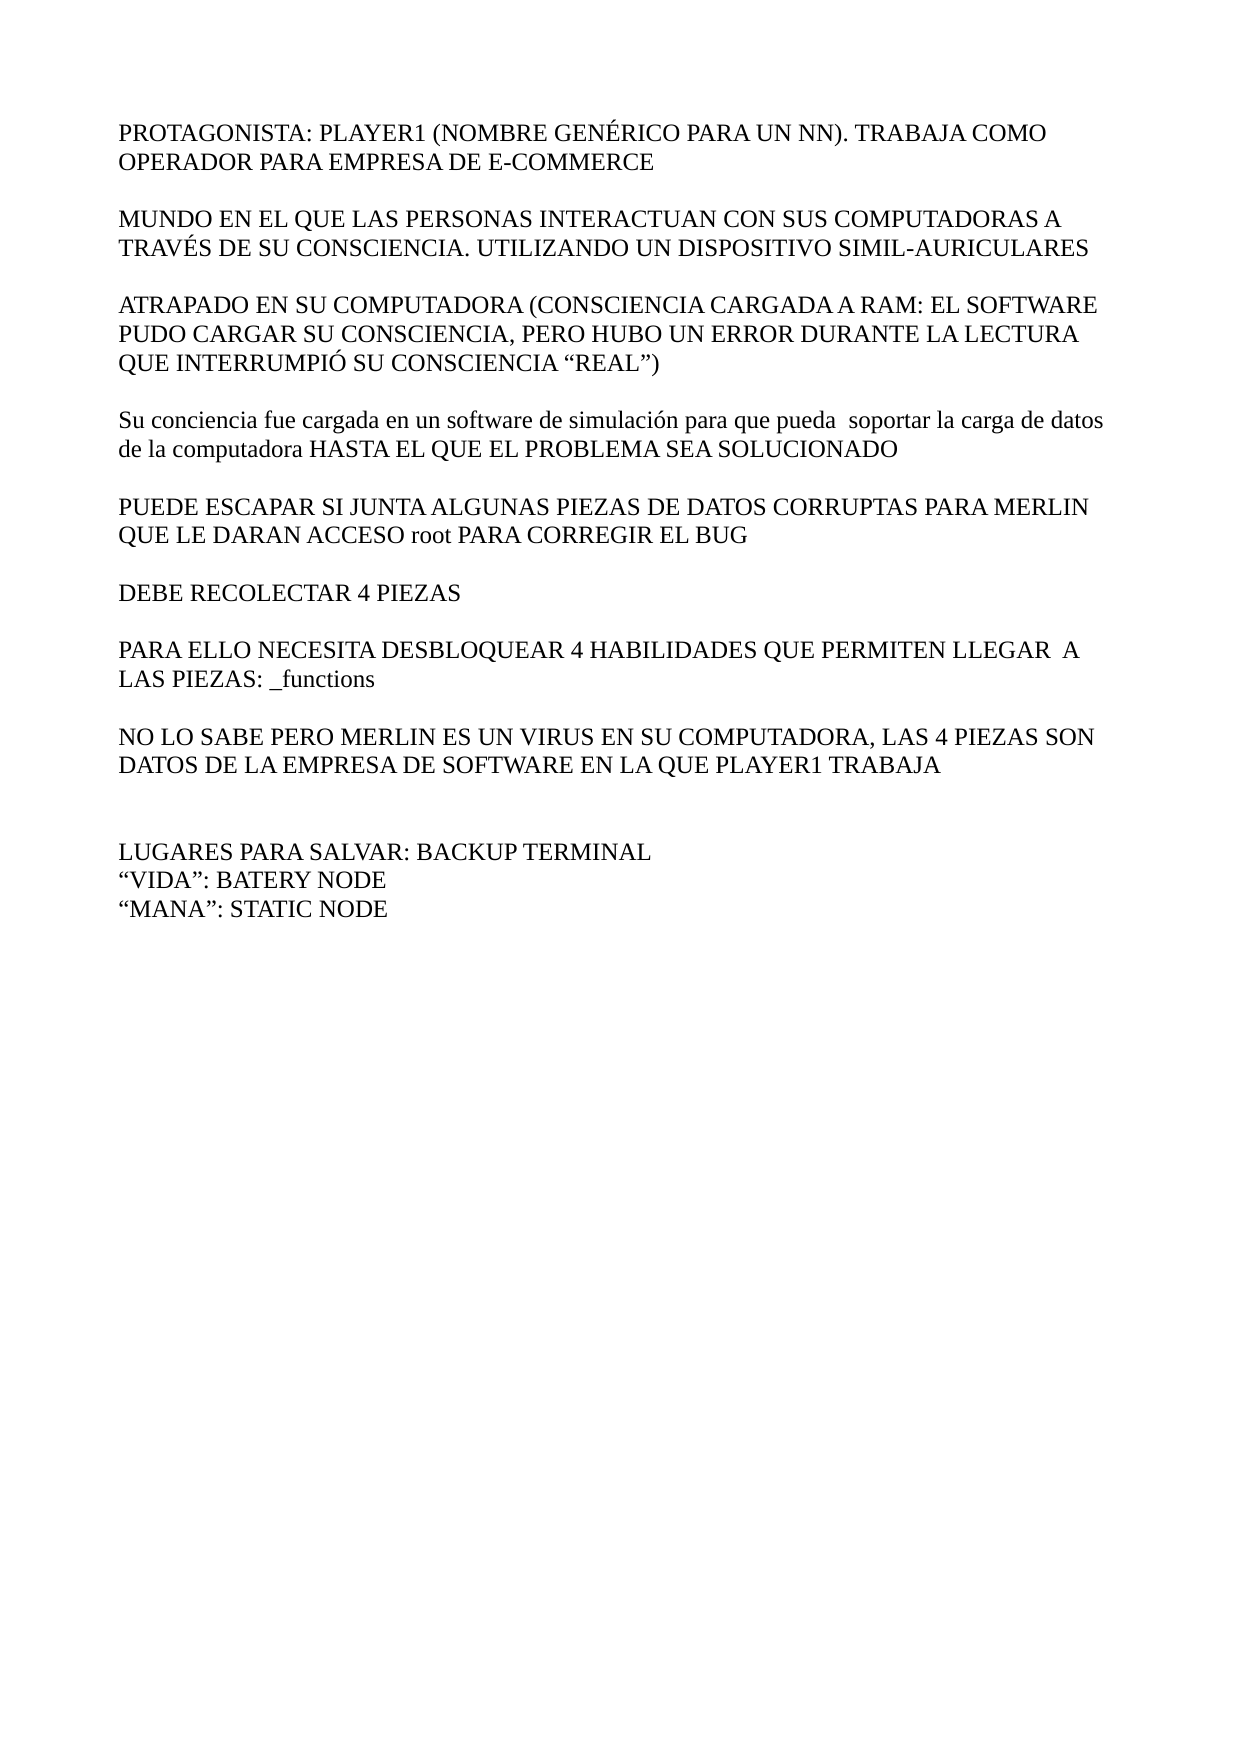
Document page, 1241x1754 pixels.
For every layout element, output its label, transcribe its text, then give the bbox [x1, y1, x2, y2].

text “VIDA”: BATERY NODE [118, 866, 1122, 894]
text NO LO SABE PERO MERLIN ES UN VIRUS EN SU COMPUTADORA, LAS 4 PIEZAS SON DATOS DE LA EMPRESA DE SOFTWARE EN LA QUE PLAYER1 TRABAJA [118, 722, 1122, 779]
text PARA ELLO NECESITA DESBLOQUEAR 4 HABILIDADES QUE PERMITEN LLEGAR A LAS PIEZAS: _functions [118, 636, 1122, 693]
text PROTAGONISTA: PLAYER1 (NOMBRE GENÉRICO PARA UN NN). TRABAJA COMO OPERADOR PARA EMPRESA DE E-COMMERCE [118, 118, 1122, 176]
text PUEDE ESCAPAR SI JUNTA ALGUNAS PIEZAS DE DATOS CORRUPTAS PARA MERLIN QUE LE DARAN ACCESO root PARA CORREGIR EL BUG [118, 492, 1122, 549]
text “MANA”: STATIC NODE [118, 894, 1122, 923]
text LUGARES PARA SALVAR: BACKUP TERMINAL [118, 837, 1122, 866]
text DEBE RECOLECTAR 4 PIEZAS [118, 578, 1122, 607]
text ATRAPADO EN SU COMPUTADORA (CONSCIENCIA CARGADA A RAM: EL SOFTWARE PUDO CARGAR SU CONSCIENCIA, PERO HUBO UN ERROR DURANTE LA LECTURA QUE INTERRUMPIÓ SU CONSCIENCIA “REAL”) [118, 291, 1122, 377]
text Su conciencia fue cargada en un software de simulación para que pueda soportar la carga de datos de la computadora HASTA EL QUE EL PROBLEMA SEA SOLUCIONADO [118, 406, 1122, 463]
text MUNDO EN EL QUE LAS PERSONAS INTERACTUAN CON SUS COMPUTADORAS A TRAVÉS DE SU CONSCIENCIA. UTILIZANDO UN DISPOSITIVO SIMIL-AURICULARES [118, 204, 1122, 262]
